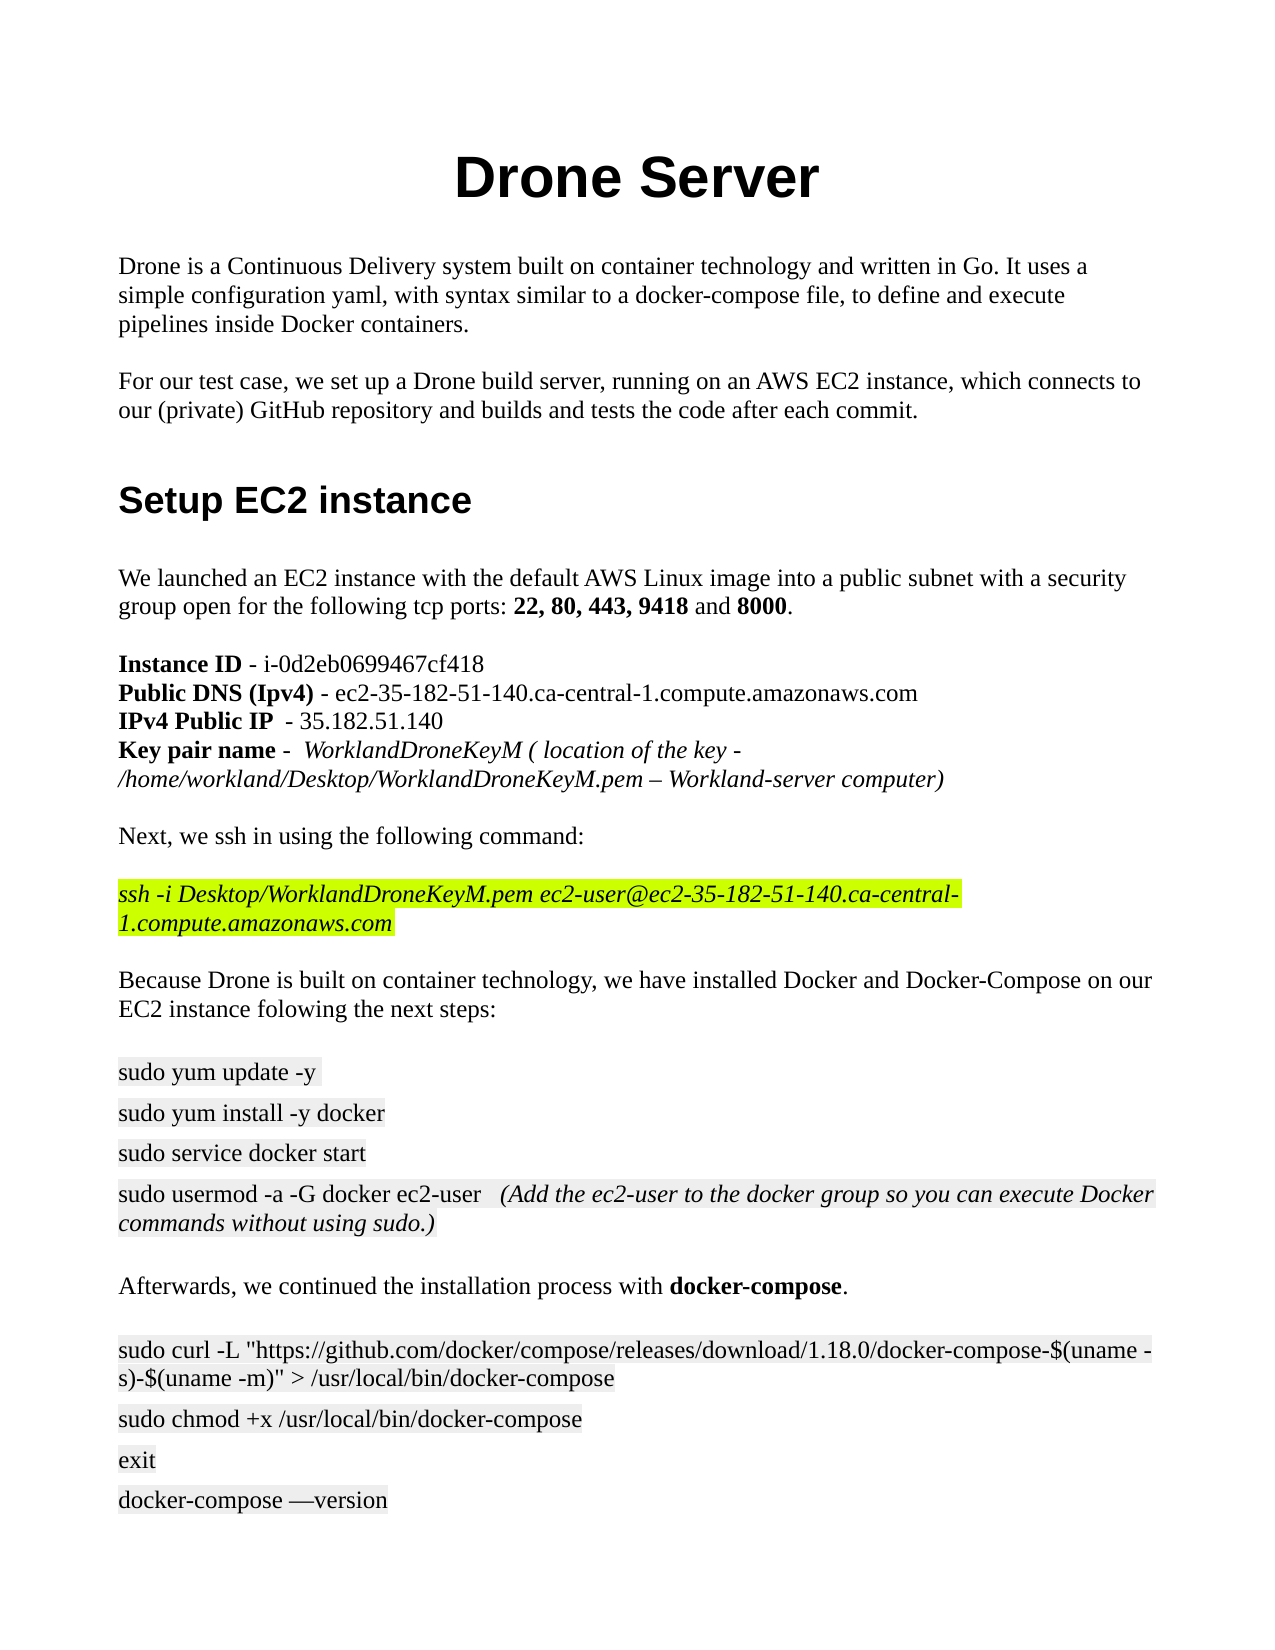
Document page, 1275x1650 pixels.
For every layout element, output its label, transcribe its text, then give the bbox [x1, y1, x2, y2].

subtitle Setup EC2 instance [118, 478, 1157, 521]
text Afterwards, we continued the installation process with docker-compose. [118, 1271, 1157, 1300]
text sudo yum install -y docker [118, 1098, 1157, 1127]
text We launched an EC2 instance with the default AWS Linux image into a public subnet with a security group open for the following tcp ports: 22, 80, 443, 9418 and 8000. [118, 563, 1157, 620]
title Drone Server [118, 143, 1157, 210]
text sudo chmod +x /usr/local/bin/docker-compose [118, 1404, 1157, 1433]
text exit [118, 1445, 1157, 1473]
text sudo yum update -y [118, 1057, 1157, 1086]
text Key pair name - WorklandDroneKeyM ( location of the key - /home/workland/Desktop/WorklandDroneKeyM.pem – Workland-server computer) [118, 735, 1157, 793]
text sudo usermod -a -G docker ec2-user (Add the ec2-user to the docker group so you can execute Docker commands without using sudo.) [118, 1179, 1157, 1237]
text Instance ID - i-0d2eb0699467cf418 [118, 649, 1157, 678]
text Because Drone is built on container technology, we have installed Docker and Docker-Compose on our EC2 instance folowing the next steps: [118, 965, 1157, 1023]
text For our test case, we set up a Drone build server, running on an AWS EC2 instance, which connects to our (private) GitHub repository and builds and tests the code after each commit. [118, 366, 1157, 424]
text IPv4 Public IP - 35.182.51.140 [118, 706, 1157, 735]
text Drone is a Continuous Delivery system built on container technology and written in Go. It uses a simple configuration yaml, with syntax similar to a docker-compose file, to define and execute pipelines inside Docker containers. [118, 251, 1157, 338]
text Next, we ssh in using the following command: [118, 821, 1157, 850]
text sudo curl -L "https://github.com/docker/compose/releases/download/1.18.0/docker-compose-$(uname -s)-$(uname -m)" > /usr/local/bin/docker-compose [118, 1335, 1157, 1392]
text Public DNS (Ipv4) - ec2-35-182-51-140.ca-central-1.compute.amazonaws.com [118, 678, 1157, 706]
text sudo service docker start [118, 1138, 1157, 1167]
text docker-compose —version [118, 1485, 1157, 1514]
text ssh -i Desktop/WorklandDroneKeyM.pem ec2-user@ec2-35-182-51-140.ca-central-1.compute.amazonaws.com [118, 879, 1157, 936]
